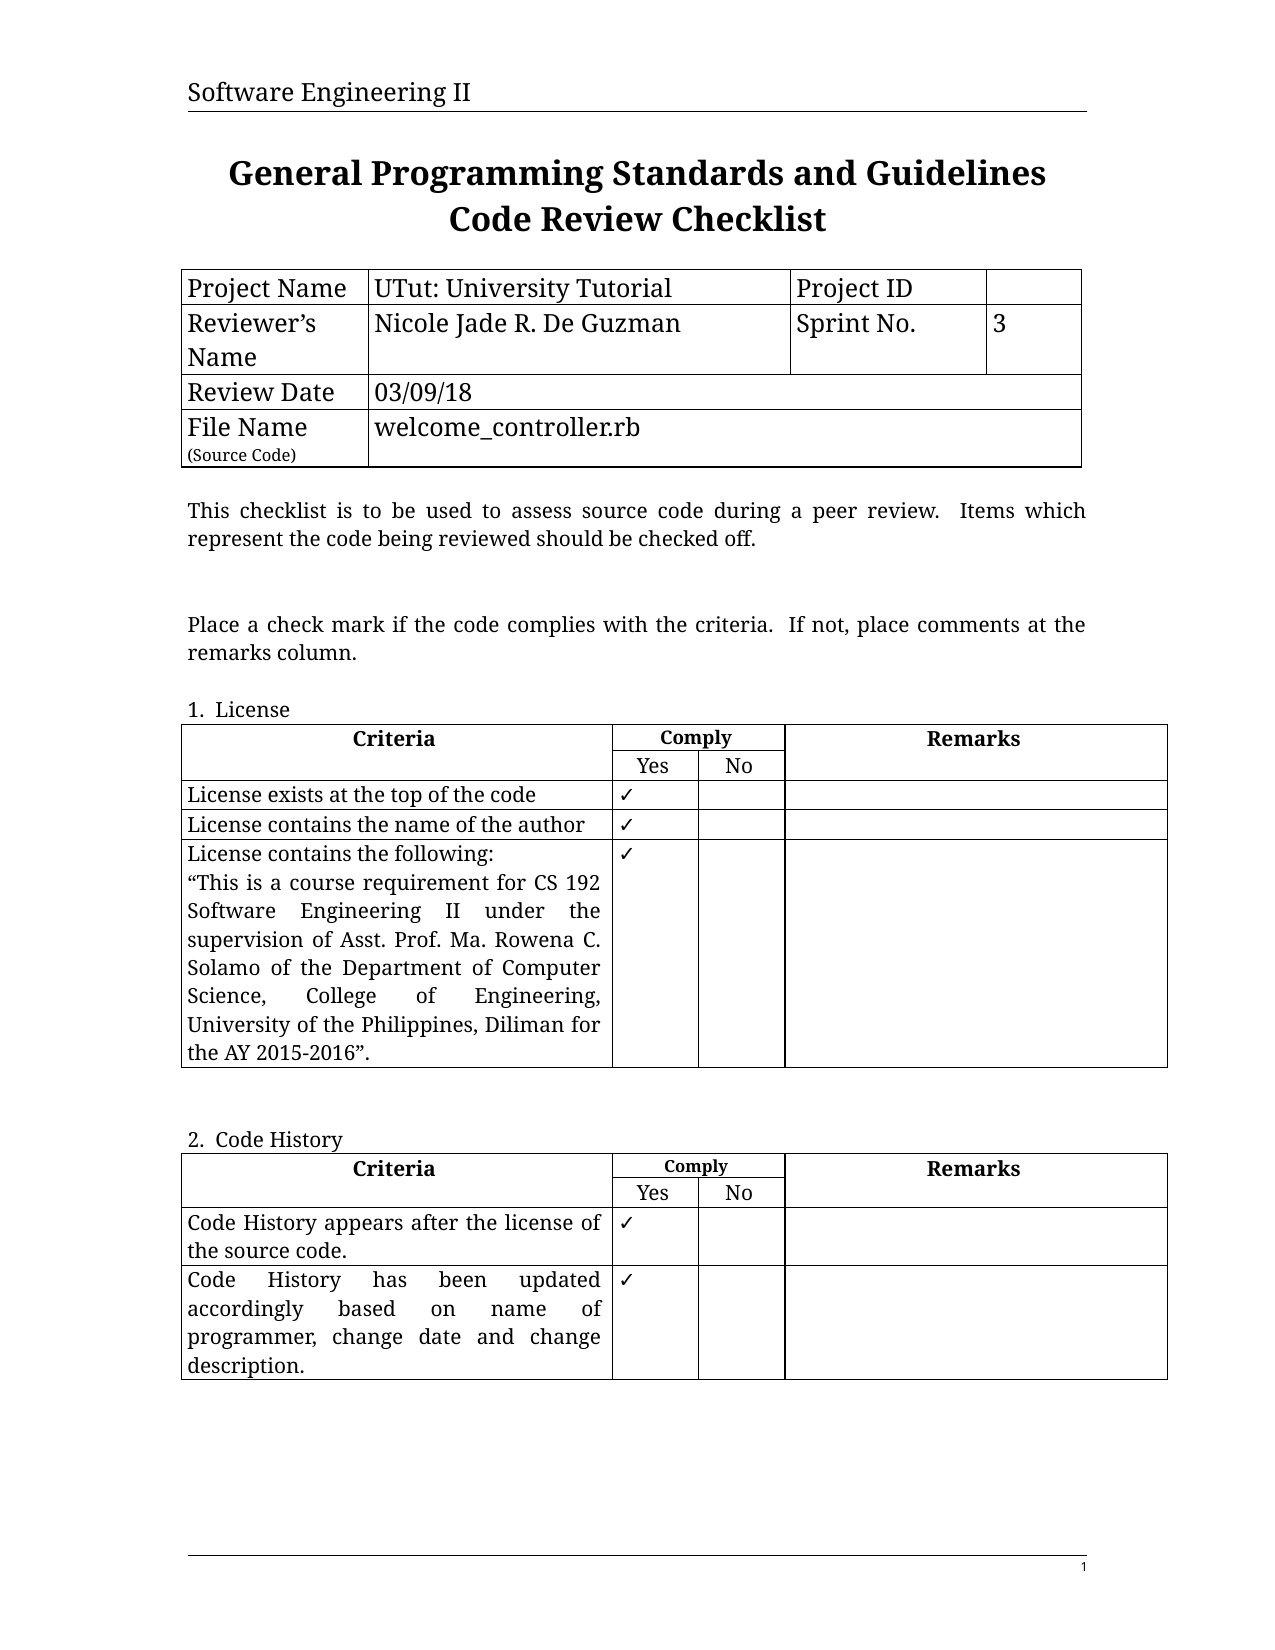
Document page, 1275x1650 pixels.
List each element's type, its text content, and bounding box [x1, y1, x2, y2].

table_cell 03/09/18 [369, 375, 374, 409]
table_cell [1156, 810, 1167, 838]
table_header Comply [613, 725, 618, 750]
table_header [1070, 270, 1081, 304]
table_cell [786, 1266, 1167, 1379]
text Place a check mark if the code complies with the criteria. If not, place comments at the remarks column. [187, 610, 1087, 667]
table_header Project Name [357, 270, 368, 304]
table_header Comply [774, 1154, 784, 1177]
table_cell No [774, 1178, 784, 1207]
table_cell No [699, 1178, 704, 1207]
table_cell ✓ [613, 1266, 698, 1379]
table_cell ✓ [613, 1208, 698, 1264]
table_cell 3 [987, 305, 1081, 373]
text General Programming Standards and Guidelines Code Review Checklist [187, 150, 1087, 241]
table_cell No [699, 751, 704, 779]
table_header Remarks [786, 1154, 1167, 1207]
table_cell [1156, 781, 1167, 809]
table_cell ✓ [613, 781, 618, 809]
table_cell [774, 781, 784, 809]
table_header Criteria [182, 725, 612, 779]
table_cell ✓ [687, 810, 698, 838]
table_cell Yes [687, 751, 698, 779]
table_cell Yes [687, 1178, 698, 1207]
table_cell [774, 810, 784, 838]
table_cell [699, 1266, 784, 1379]
table_header Remarks [786, 725, 1167, 779]
table_cell [699, 1208, 784, 1264]
table_cell ✓ [613, 810, 618, 838]
table_cell ✓ [613, 840, 698, 1067]
text 1. License [187, 695, 1087, 723]
text This checklist is to be used to assess source code during a peer review. Items which represent the code being reviewed should be checked off. [187, 496, 1087, 553]
table_cell [786, 1208, 1167, 1264]
table_header Criteria [182, 1154, 612, 1207]
table_cell [699, 781, 704, 809]
table_cell File Name (Source Code) [357, 410, 368, 466]
table_cell welcome_controller.rb [369, 410, 1081, 466]
table_cell Nicole Jade R. De Guzman [369, 305, 790, 373]
table_header [987, 270, 992, 304]
table_header Project ID [976, 270, 986, 304]
table_cell [699, 840, 784, 1067]
table_cell [786, 840, 1167, 1067]
table_cell Reviewer’s Name [357, 305, 368, 373]
table_cell [786, 810, 791, 838]
table_header Comply [774, 725, 784, 750]
table_cell 03/09/18 [1070, 375, 1081, 409]
text 2. Code History [187, 1125, 1087, 1153]
table_cell Reviewer’s Name [182, 305, 187, 373]
table_cell No [774, 751, 784, 779]
table_cell Sprint No. [791, 305, 986, 373]
table_cell Yes [613, 1178, 618, 1207]
table_cell [699, 810, 704, 838]
table_cell Review Date [357, 375, 368, 409]
table_cell Yes [613, 751, 618, 779]
table_cell ✓ [687, 781, 698, 809]
table_cell [786, 781, 791, 809]
